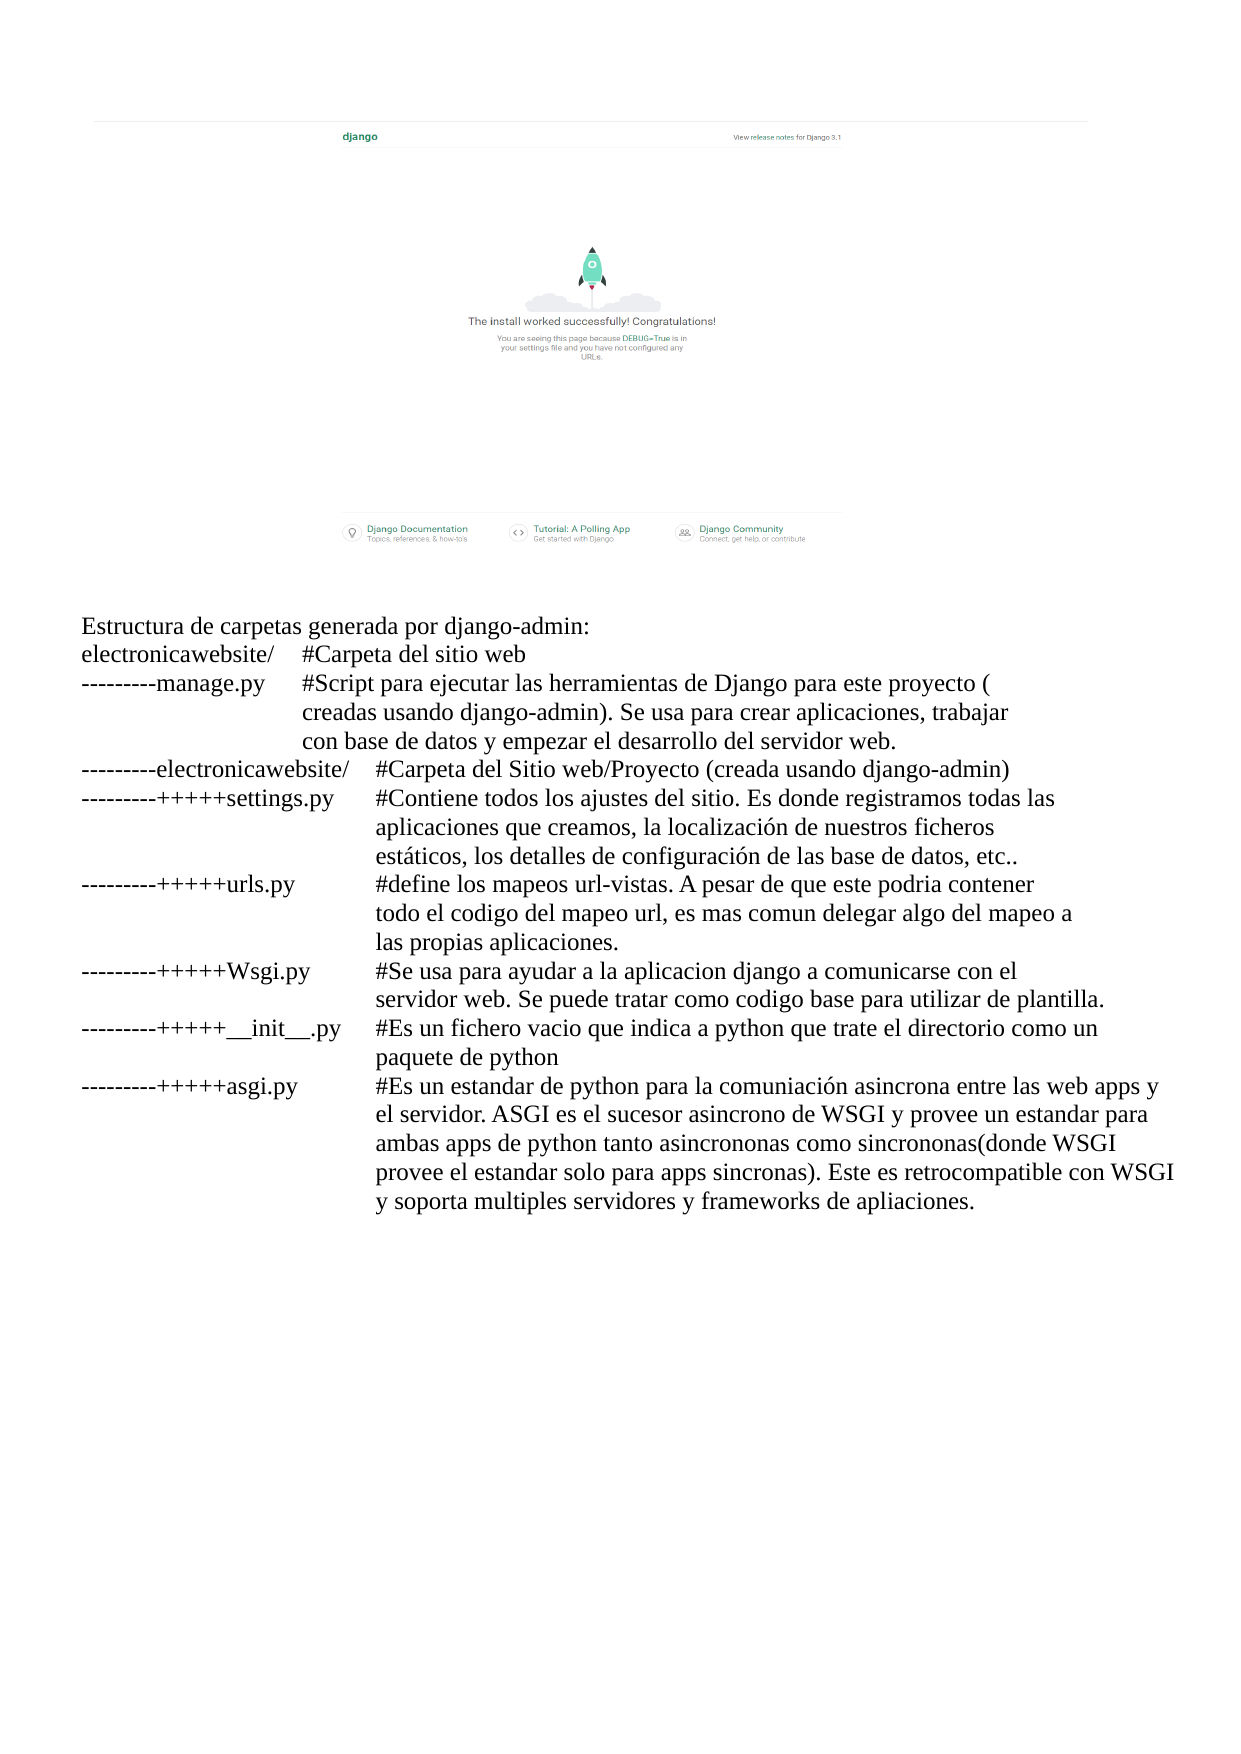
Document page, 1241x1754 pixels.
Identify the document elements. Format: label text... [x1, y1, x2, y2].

text ---------+++++__init__.py #Es un fichero vacio que indica a python que trate el directorio como un paquete de python [81, 1013, 1180, 1071]
text ---------+++++urls.py #define los mapeos url-vistas. A pesar de que este podria contener [81, 869, 1180, 898]
picture [93, 121, 1089, 554]
text creadas usando django-admin). Se usa para crear aplicaciones, trabajar [81, 697, 1180, 726]
text ---------+++++settings.py #Contiene todos los ajustes del sitio. Es donde registramos todas las [81, 783, 1180, 812]
text ---------manage.py #Script para ejecutar las herramientas de Django para este proyecto ( [81, 668, 1180, 697]
text Estructura de carpetas generada por django-admin: [81, 611, 1180, 639]
text con base de datos y empezar el desarrollo del servidor web. [81, 726, 1180, 754]
text ---------+++++asgi.py #Es un estandar de python para la comuniación asincrona entre las web apps y el servidor. ASGI es el sucesor asincrono de WSGI y provee un estandar para ambas apps de python tanto asincrononas como sincrononas(donde WSGI provee el estandar solo para apps sincronas). Este es retrocompatible con WSGI y soporta multiples servidores y frameworks de apliaciones. [81, 1071, 1180, 1214]
text ---------electronicawebsite/ #Carpeta del Sitio web/Proyecto (creada usando django-admin) [81, 754, 1180, 783]
text ---------+++++Wsgi.py #Se usa para ayudar a la aplicacion django a comunicarse con el servidor web. Se puede tratar como codigo base para utilizar de plantilla. [81, 956, 1180, 1013]
text todo el codigo del mapeo url, es mas comun delegar algo del mapeo a las propias aplicaciones. [81, 898, 1180, 956]
text aplicaciones que creamos, la localización de nuestros ficheros estáticos, los detalles de configuración de las base de datos, etc.. [81, 812, 1180, 869]
text electronicawebsite/ #Carpeta del sitio web [81, 639, 1180, 668]
